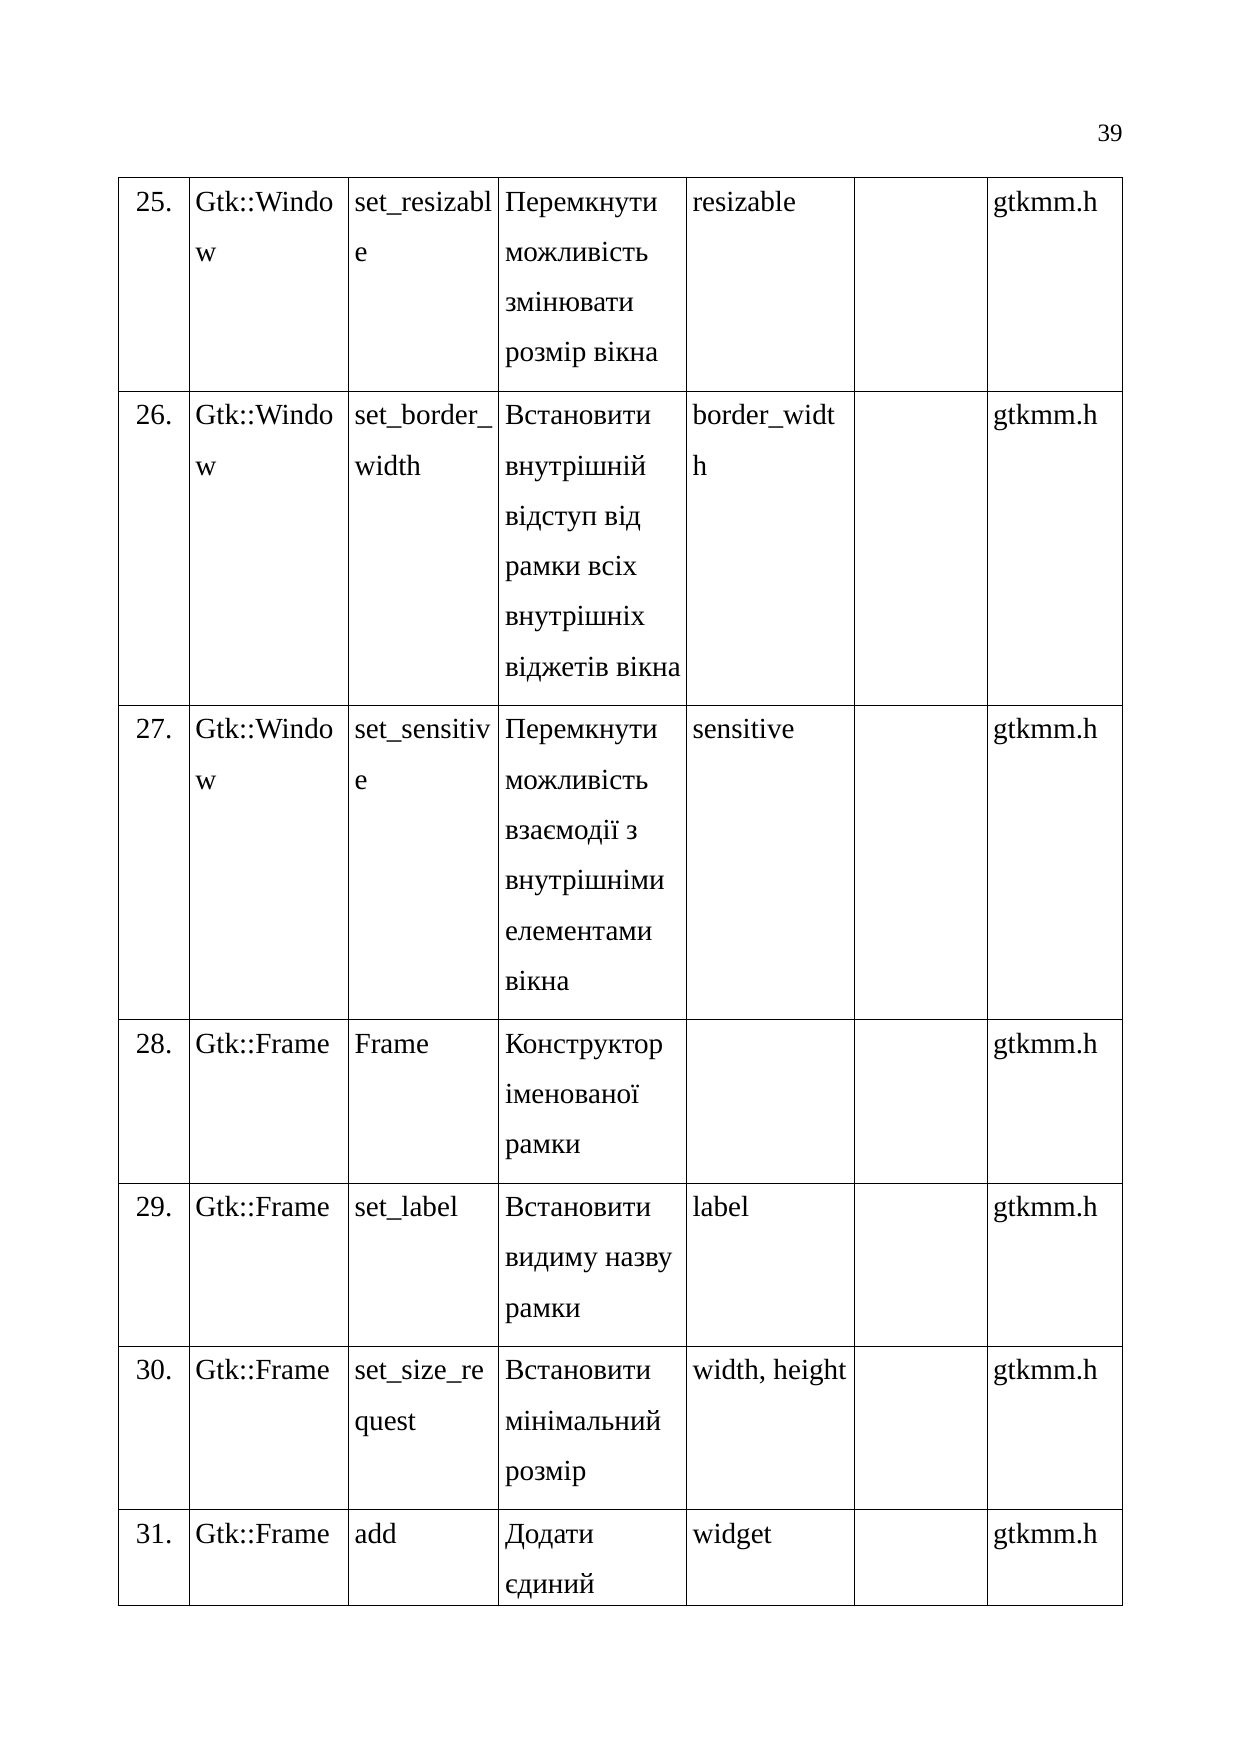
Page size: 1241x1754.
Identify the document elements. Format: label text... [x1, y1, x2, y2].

table_cell 25. [119, 178, 189, 391]
table_cell Gtk::Frame [190, 1347, 348, 1509]
table_cell gtkmm.h [988, 1510, 1122, 1605]
table_cell [855, 178, 987, 391]
table_cell set_resizable [349, 178, 498, 391]
table_cell gtkmm.h [988, 1347, 1122, 1509]
table_cell Перемкнути можливість змінювати розмір вікна [499, 178, 686, 391]
table_cell [855, 1020, 987, 1182]
table_cell [855, 1184, 987, 1346]
table_cell Встановити видиму назву рамки [499, 1184, 686, 1346]
table_cell Gtk::Window [190, 392, 348, 705]
table_cell Gtk::Frame [190, 1020, 348, 1182]
table_cell width, height [687, 1347, 854, 1509]
table_cell Встановити мінімальний розмір [499, 1347, 686, 1509]
table_cell label [687, 1184, 854, 1346]
table_cell 28. [119, 1020, 189, 1182]
table_cell [687, 1020, 854, 1182]
table_cell [855, 706, 987, 1019]
table_cell 30. [119, 1347, 189, 1509]
table_cell gtkmm.h [988, 178, 1122, 391]
table_cell set_label [349, 1184, 498, 1346]
table_cell 27. [119, 706, 189, 1019]
table_cell border_width [687, 392, 854, 705]
table_cell Перемкнути можливість взаємодії з внутрішніми елементами вікна [499, 706, 686, 1019]
table_cell gtkmm.h [988, 1020, 1122, 1182]
table_cell [855, 1347, 987, 1509]
table_cell Конструктор іменованої рамки [499, 1020, 686, 1182]
table_cell set_sensitive [349, 706, 498, 1019]
table_cell 31. [119, 1510, 189, 1605]
table_cell Gtk::Window [190, 178, 348, 391]
table_cell set_size_request [349, 1347, 498, 1509]
table_cell widget [687, 1510, 854, 1605]
table_cell Gtk::Frame [190, 1510, 348, 1605]
table_cell set_border_width [349, 392, 498, 705]
table_cell Встановити внутрішній відступ від рамки всіх внутрішніх віджетів вікна [499, 392, 686, 705]
table_cell sensitive [687, 706, 854, 1019]
table_cell Gtk::Window [190, 706, 348, 1019]
table_cell gtkmm.h [988, 392, 1122, 705]
table_cell Frame [349, 1020, 498, 1182]
table_cell [855, 392, 987, 705]
table_cell add [349, 1510, 498, 1605]
table_cell 26. [119, 392, 189, 705]
table_cell gtkmm.h [988, 1184, 1122, 1346]
table_cell resizable [687, 178, 854, 391]
table_cell [855, 1510, 987, 1605]
table_cell gtkmm.h [988, 706, 1122, 1019]
table_cell 29. [119, 1184, 189, 1346]
table_cell Додати єдиний [499, 1510, 686, 1605]
table_cell Gtk::Frame [190, 1184, 348, 1346]
